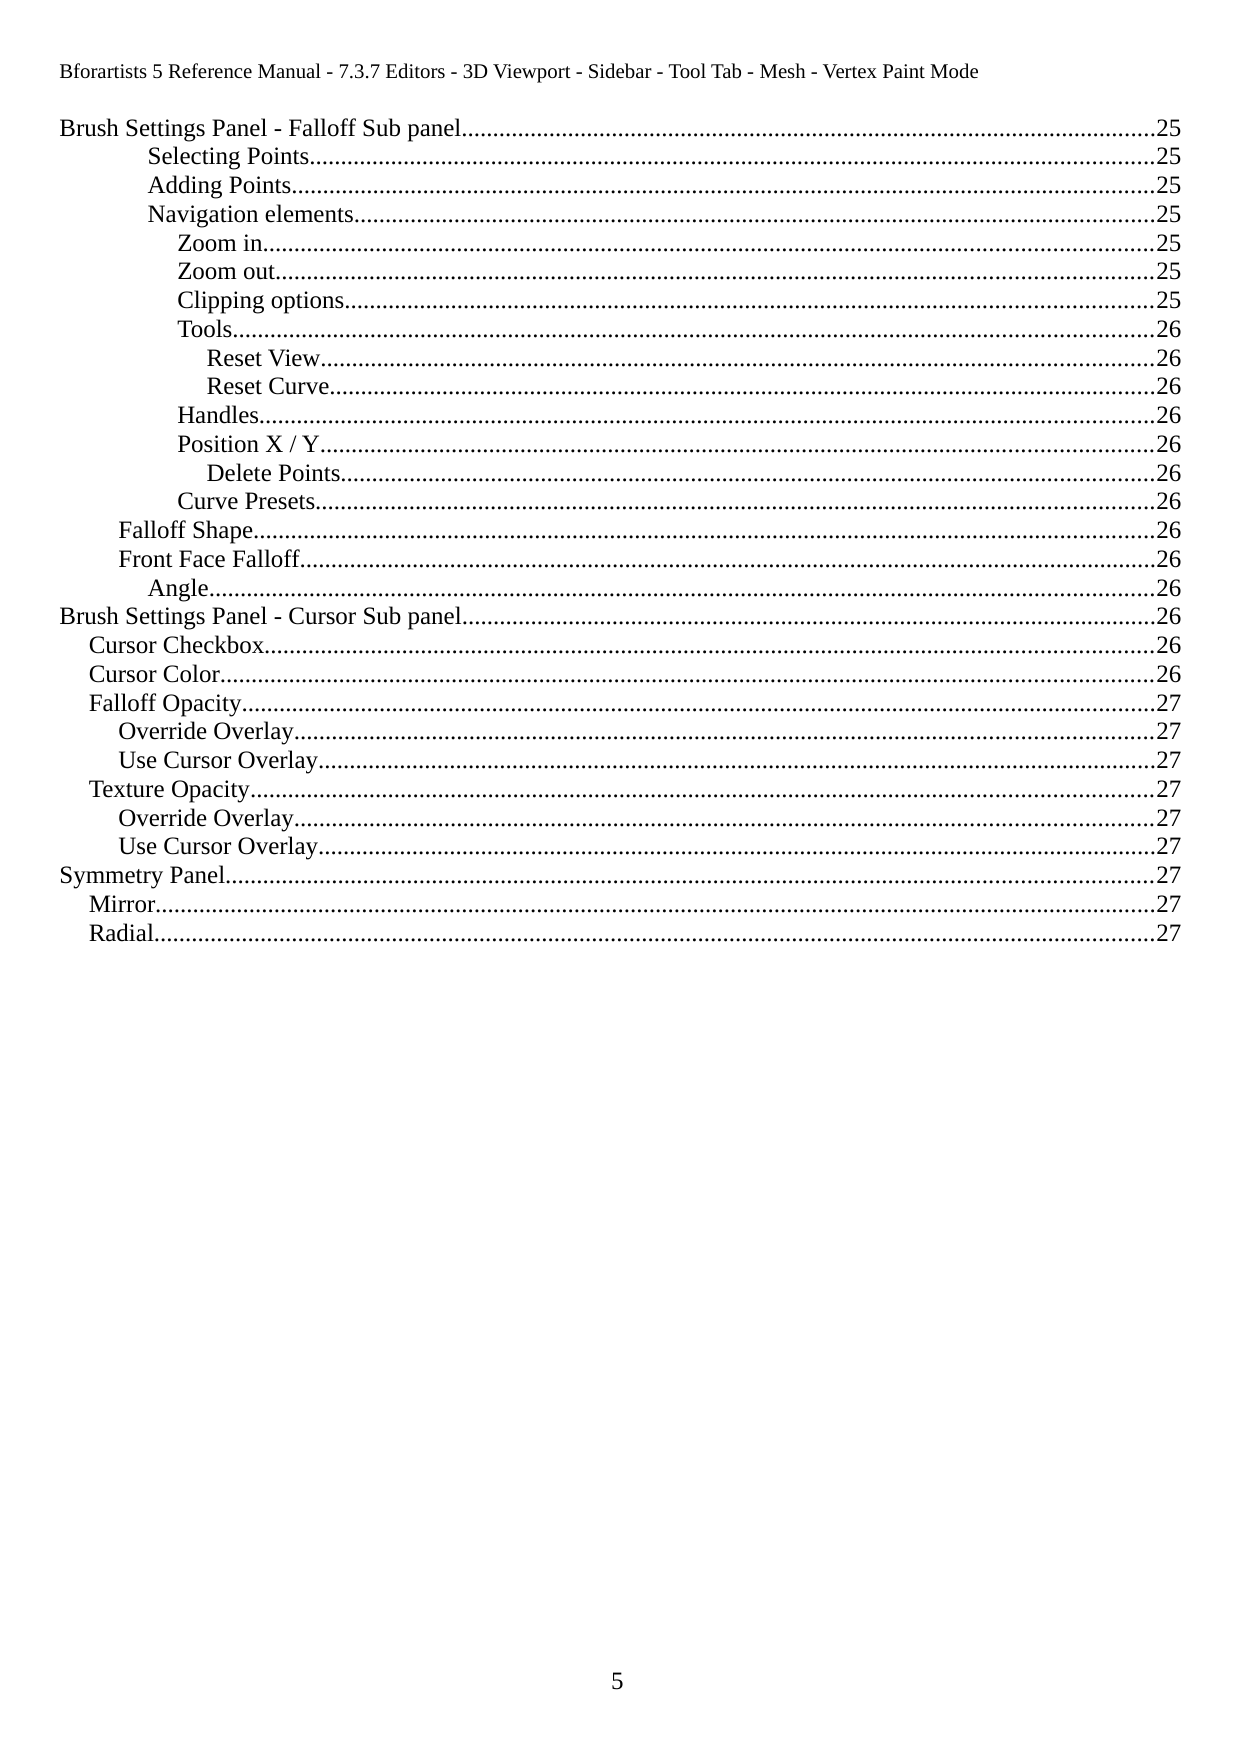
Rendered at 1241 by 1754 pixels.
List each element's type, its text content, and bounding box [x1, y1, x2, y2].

text Clipping options 25 [177, 285, 1181, 314]
text Brush Settings Panel - Cursor Sub panel 26 [59, 601, 1181, 630]
text Selecting Points 25 [147, 141, 1181, 170]
text Override Overlay 27 [118, 803, 1181, 831]
text Zoom in 25 [177, 228, 1181, 256]
text Texture Opacity 27 [88, 774, 1181, 803]
text Adding Points 25 [147, 170, 1181, 199]
text Zoom out 25 [177, 256, 1181, 285]
text Falloff Opacity 27 [88, 688, 1181, 716]
text Curve Presets 26 [177, 486, 1181, 515]
text Symmetry Panel 27 [59, 860, 1181, 889]
text Falloff Shape 26 [118, 515, 1181, 544]
text Navigation elements 25 [147, 199, 1181, 228]
text Delete Points 26 [206, 458, 1181, 486]
text Mirror 27 [88, 889, 1181, 918]
text Brush Settings Panel - Falloff Sub panel 25 [59, 113, 1181, 141]
text Use Cursor Overlay 27 [118, 831, 1181, 860]
text Cursor Color 26 [88, 659, 1181, 688]
text Override Overlay 27 [118, 716, 1181, 745]
text Tools 26 [177, 314, 1181, 343]
text Cursor Checkbox 26 [88, 630, 1181, 659]
text Position X / Y 26 [177, 429, 1181, 458]
text Radial 27 [88, 918, 1181, 946]
text Reset View 26 [206, 343, 1181, 371]
text Angle 26 [147, 573, 1181, 601]
text Handles 26 [177, 400, 1181, 429]
text Reset Curve 26 [206, 371, 1181, 400]
text Front Face Falloff 26 [118, 544, 1181, 573]
text Use Cursor Overlay 27 [118, 745, 1181, 774]
